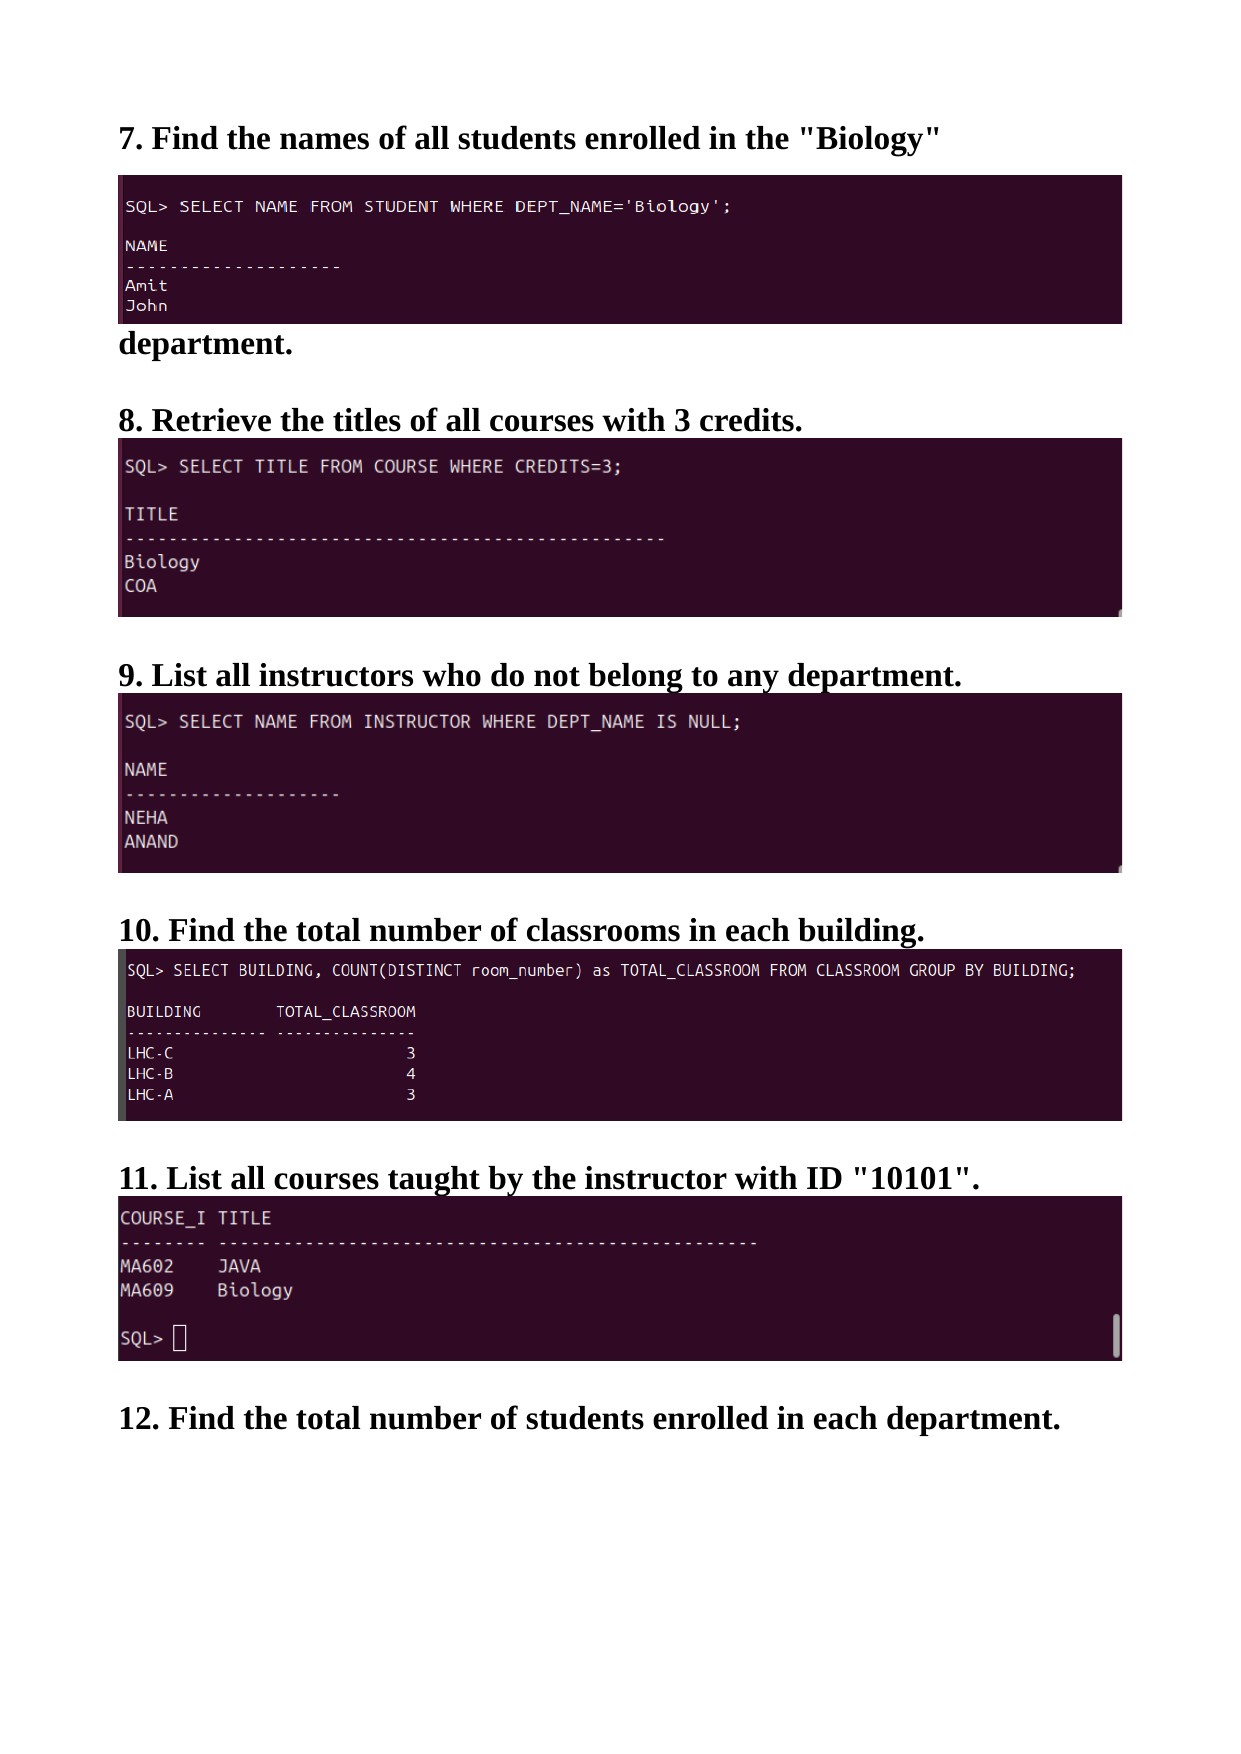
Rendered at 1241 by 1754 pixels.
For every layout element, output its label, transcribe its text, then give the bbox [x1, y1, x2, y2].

picture [118, 693, 1123, 873]
picture [118, 438, 1123, 617]
picture [118, 175, 1123, 324]
text department. [118, 324, 1122, 362]
text 7. Find the names of all students enrolled in the "Biology" [118, 118, 1122, 175]
picture [118, 949, 1123, 1121]
text 11. List all courses taught by the instructor with ID "10101". [118, 1158, 1122, 1196]
text 10. Find the total number of classrooms in each building. [118, 911, 1122, 949]
text 9. List all instructors who do not belong to any department. [118, 655, 1122, 693]
text 8. Retrieve the titles of all courses with 3 credits. [118, 400, 1122, 438]
picture [118, 1196, 1123, 1361]
text 12. Find the total number of students enrolled in each department. [118, 1398, 1122, 1437]
